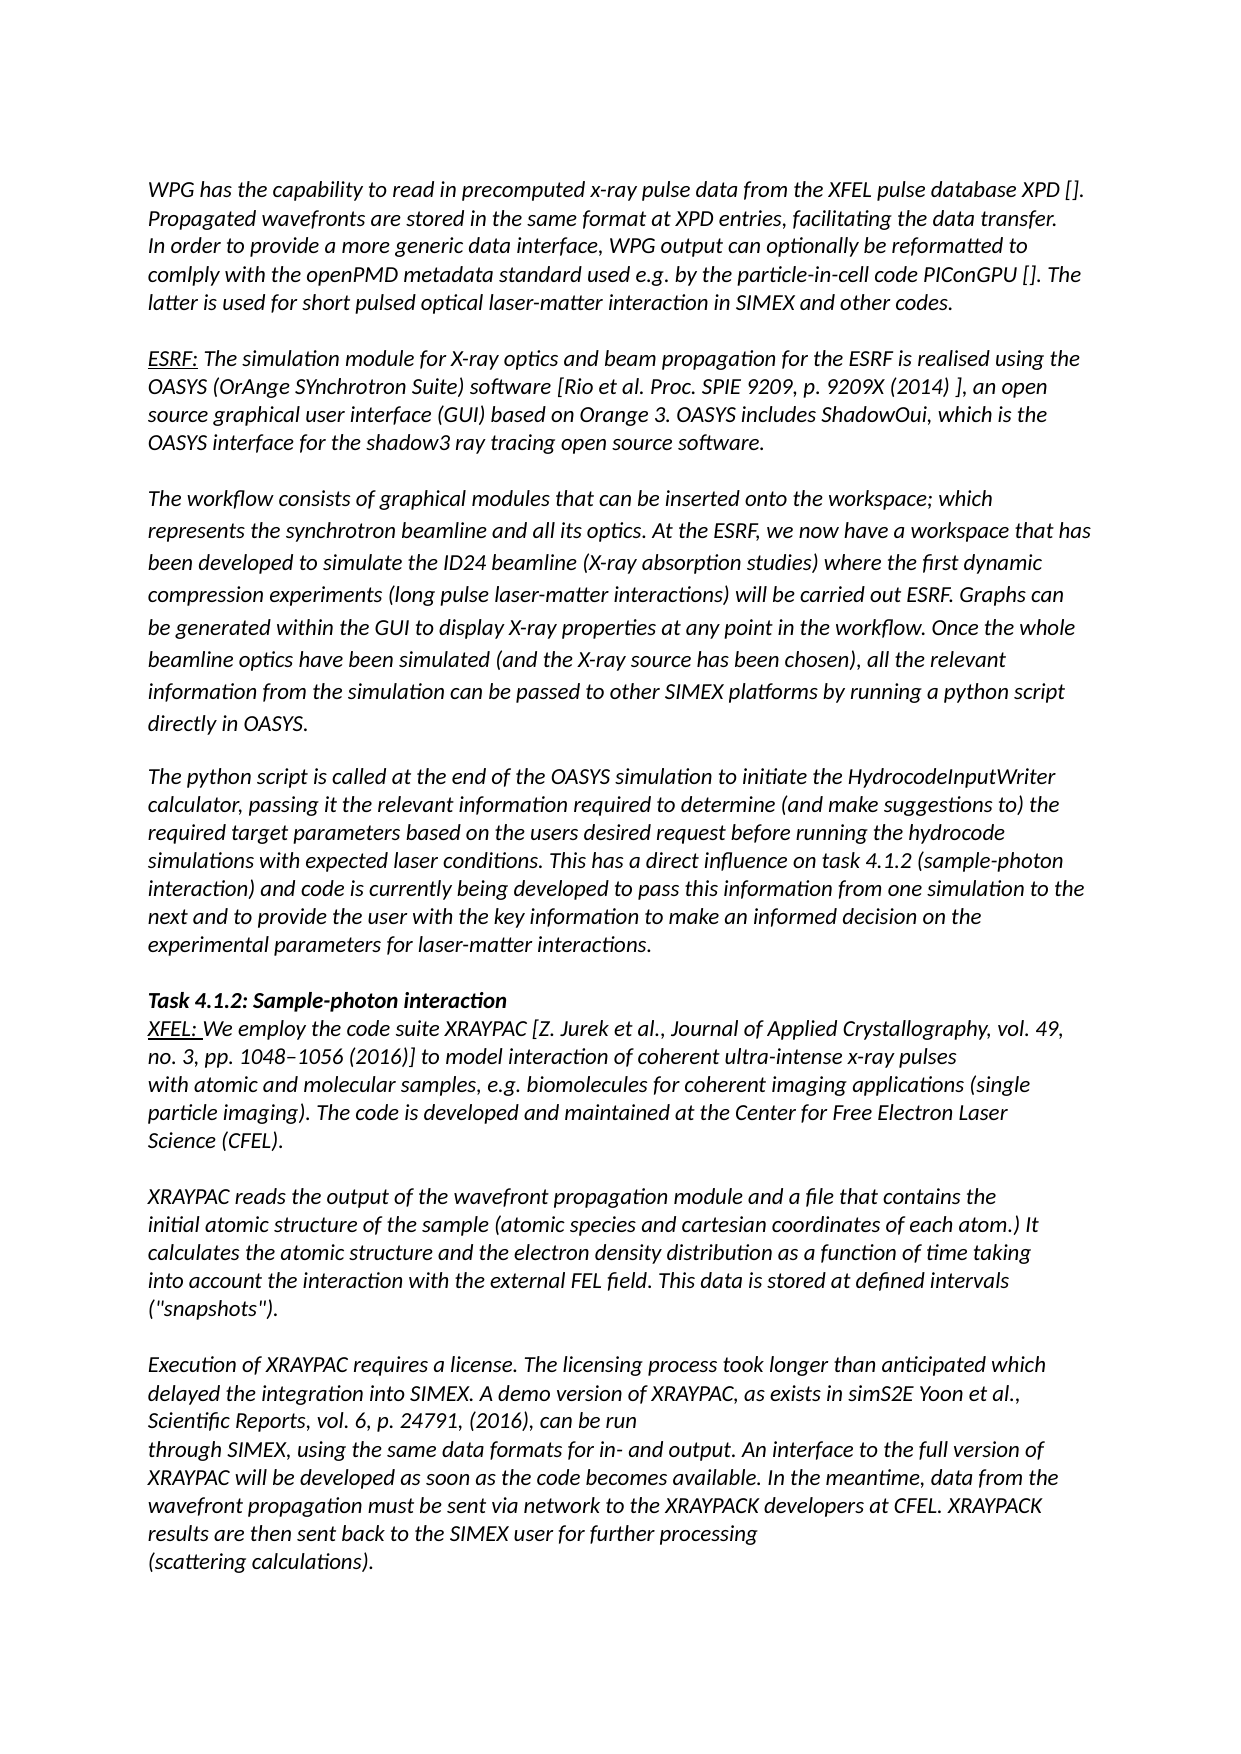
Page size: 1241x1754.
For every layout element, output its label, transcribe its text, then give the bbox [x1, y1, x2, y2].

text The python script is called at the end of the OASYS simulation to initiate the HydrocodeInputWriter calculator, passing it the relevant information required to determine (and make suggestions to) the required target parameters based on the users desired request before running the hydrocode simulations with expected laser conditions. This has a direct influence on task 4.1.2 (sample-photon interaction) and code is currently being developed to pass this information from one simulation to the next and to provide the user with the key information to make an informed decision on the experimental parameters for laser-matter interactions. [148, 762, 1093, 958]
text latter is used for short pulsed optical laser-matter interaction in SIMEX and other codes. [148, 288, 1093, 316]
text (scattering calculations). [148, 1547, 1093, 1575]
text ESRF: The simulation module for X-ray optics and beam propagation for the ESRF is realised using the OASYS (OrAnge SYnchrotron Suite) software [Rio et al. Proc. SPIE 9209, p. 9209X (2014) ], an open source graphical user interface (GUI) based on Orange 3. OASYS includes ShadowOui, which is the OASYS interface for the shadow3 ray tracing open source software. [148, 344, 1093, 456]
text Propagated wavefronts are stored in the same format at XPD entries, facilitating the data transfer. [148, 204, 1093, 232]
text The workflow consists of graphical modules that can be inserted onto the workspace; which represents the synchrotron beamline and all its optics. At the ESRF, we now have a workspace that has been developed to simulate the ID24 beamline (X-ray absorption studies) where the first dynamic compression experiments (long pulse laser-matter interactions) will be carried out ESRF. Graphs can be generated within the GUI to display X-ray properties at any point in the workflow. Once the whole beamline optics have been simulated (and the X-ray source has been chosen), all the relevant information from the simulation can be passed to other SIMEX platforms by running a python script directly in OASYS. [148, 484, 1093, 737]
text particle imaging). The code is developed and maintained at the Center for Free Electron Laser [148, 1098, 1093, 1126]
text Execution of XRAYPAC requires a license. The licensing process took longer than anticipated which [148, 1351, 1093, 1379]
text XRAYPAC will be developed as soon as the code becomes available. In the meantime, data from the wavefront propagation must be sent via network to the XRAYPACK developers at CFEL. XRAYPACK results are then sent back to the SIMEX user for further processing [148, 1463, 1093, 1547]
text calculates the atomic structure and the electron density distribution as a function of time taking [148, 1238, 1093, 1267]
text through SIMEX, using the same data formats for in- and output. An interface to the full version of [148, 1435, 1093, 1463]
text ("snapshots"). [148, 1294, 1093, 1323]
text In order to provide a more generic data interface, WPG output can optionally be reformatted to [148, 232, 1093, 260]
text Science (CFEL). [148, 1126, 1093, 1154]
text into account the interaction with the external FEL field. This data is stored at defined intervals [148, 1267, 1093, 1294]
text initial atomic structure of the sample (atomic species and cartesian coordinates of each atom.) It [148, 1211, 1093, 1238]
text Task 4.1.2: Sample-photon interaction [148, 986, 1093, 1014]
text XFEL: We employ the code suite XRAYPAC [Z. Jurek et al., Journal of Applied Crystallography, vol. 49, no. 3, pp. 1048–1056 (2016)] to model interaction of coherent ultra-intense x-ray pulses [148, 1014, 1093, 1070]
text with atomic and molecular samples, e.g. biomolecules for coherent imaging applications (single [148, 1070, 1093, 1098]
text WPG has the capability to read in precomputed x-ray pulse data from the XFEL pulse database XPD []. [148, 176, 1093, 204]
text XRAYPAC reads the output of the wavefront propagation module and a file that contains the [148, 1182, 1093, 1211]
text comlply with the openPMD metadata standard used e.g. by the particle-in-cell code PIConGPU []. The [148, 260, 1093, 288]
text delayed the integration into SIMEX. A demo version of XRAYPAC, as exists in simS2E Yoon et al., Scientific Reports, vol. 6, p. 24791, (2016), can be run [148, 1379, 1093, 1435]
